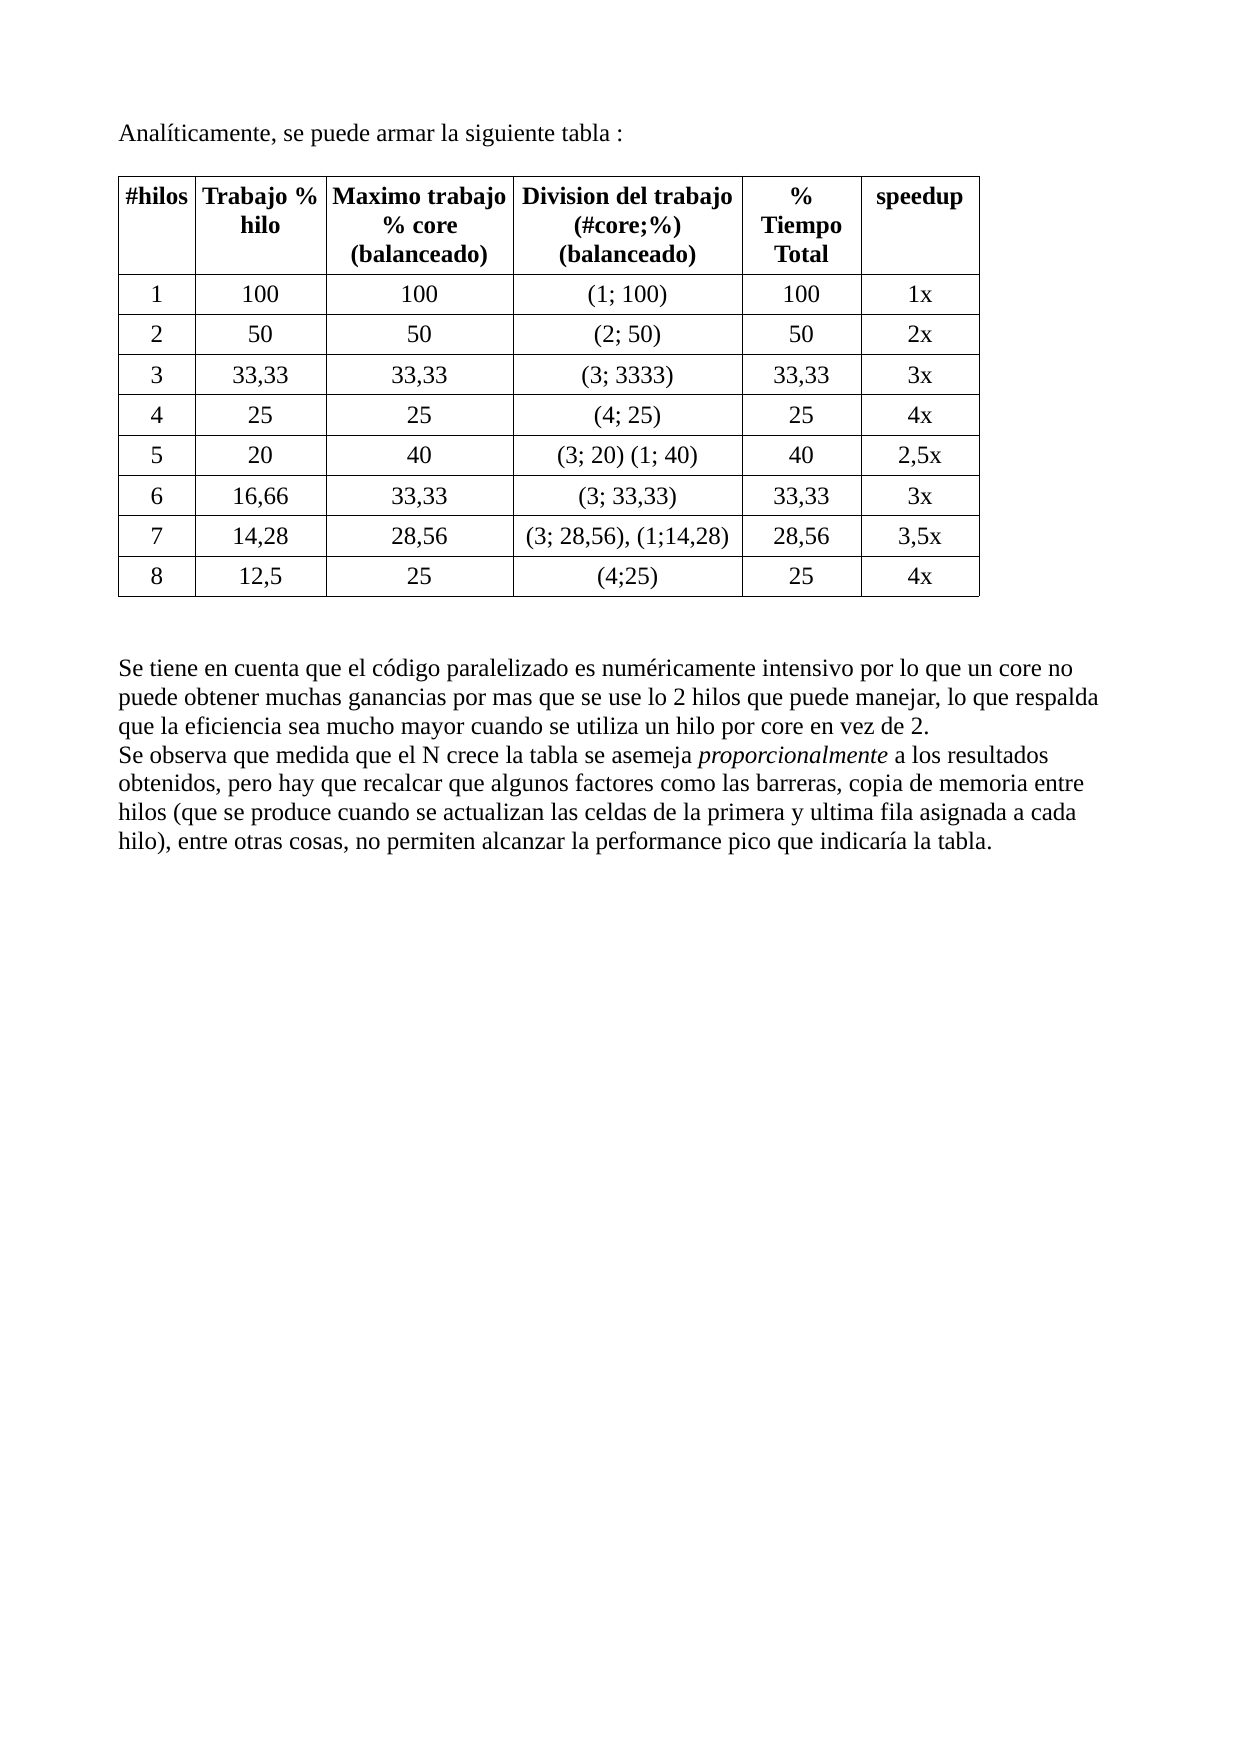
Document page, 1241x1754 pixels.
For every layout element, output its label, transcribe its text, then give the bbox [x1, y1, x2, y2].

table_cell (4; 25) [514, 395, 742, 435]
table_cell 28,56 [743, 516, 861, 556]
table_cell 3 [119, 355, 195, 394]
table_header Maximo trabajo % core (balanceado) [327, 177, 513, 273]
text Se observa que medida que el N crece la tabla se asemeja proporcionalmente a los resultados obtenidos, pero hay que recalcar que algunos factores como las barreras, copia de memoria entre hilos (que se produce cuando se actualizan las celdas de la primera y ultima fila asignada a cada hilo), entre otras cosas, no permiten alcanzar la performance pico que indicaría la tabla. [118, 740, 1122, 855]
table_cell 2x [862, 315, 979, 354]
table_cell 2 [119, 315, 195, 354]
table_cell 33,33 [743, 355, 861, 394]
table_cell 50 [196, 315, 326, 354]
table_cell 12,5 [196, 557, 326, 596]
table_cell 7 [119, 516, 195, 556]
table_header speedup [862, 177, 979, 273]
table_cell (3; 20) (1; 40) [514, 436, 742, 475]
table_cell (1; 100) [514, 275, 742, 314]
table_cell 25 [327, 557, 513, 596]
table_cell (3; 28,56), (1;14,28) [514, 516, 742, 556]
table_cell 50 [743, 315, 861, 354]
table_cell 33,33 [327, 355, 513, 394]
table_cell 25 [196, 395, 326, 435]
table_header #hilos [119, 177, 195, 273]
table_cell 28,56 [327, 516, 513, 556]
table_cell 100 [196, 275, 326, 314]
table_cell 4 [119, 395, 195, 435]
table_cell 6 [119, 476, 195, 515]
table_cell 33,33 [196, 355, 326, 394]
table_cell 3,5x [862, 516, 979, 556]
table_cell 16,66 [196, 476, 326, 515]
table_cell 1x [862, 275, 979, 314]
text Analíticamente, se puede armar la siguiente tabla : [118, 118, 1122, 147]
table_cell 25 [743, 395, 861, 435]
table_cell (2; 50) [514, 315, 742, 354]
table_cell 3x [862, 355, 979, 394]
table_header Trabajo % hilo [196, 177, 326, 273]
table_cell 2,5x [862, 436, 979, 475]
table_cell 50 [327, 315, 513, 354]
table_cell 33,33 [327, 476, 513, 515]
table_cell 4x [862, 395, 979, 435]
table_cell 8 [119, 557, 195, 596]
table_cell (3; 33,33) [514, 476, 742, 515]
table_cell 100 [743, 275, 861, 314]
table_cell (4;25) [514, 557, 742, 596]
table_header % Tiempo Total [743, 177, 861, 273]
table_cell 25 [743, 557, 861, 596]
table_cell 4x [862, 557, 979, 596]
table_cell 20 [196, 436, 326, 475]
table_cell 5 [119, 436, 195, 475]
table_header Division del trabajo (#core;%) (balanceado) [514, 177, 742, 273]
table_cell 14,28 [196, 516, 326, 556]
table_cell 25 [327, 395, 513, 435]
text Se tiene en cuenta que el código paralelizado es numéricamente intensivo por lo que un core no puede obtener muchas ganancias por mas que se use lo 2 hilos que puede manejar, lo que respalda que la eficiencia sea mucho mayor cuando se utiliza un hilo por core en vez de 2. [118, 653, 1122, 740]
table_cell 40 [327, 436, 513, 475]
table_cell 1 [119, 275, 195, 314]
table_cell 33,33 [743, 476, 861, 515]
table_cell 40 [743, 436, 861, 475]
table_cell (3; 3333) [514, 355, 742, 394]
table_cell 100 [327, 275, 513, 314]
table_cell 3x [862, 476, 979, 515]
